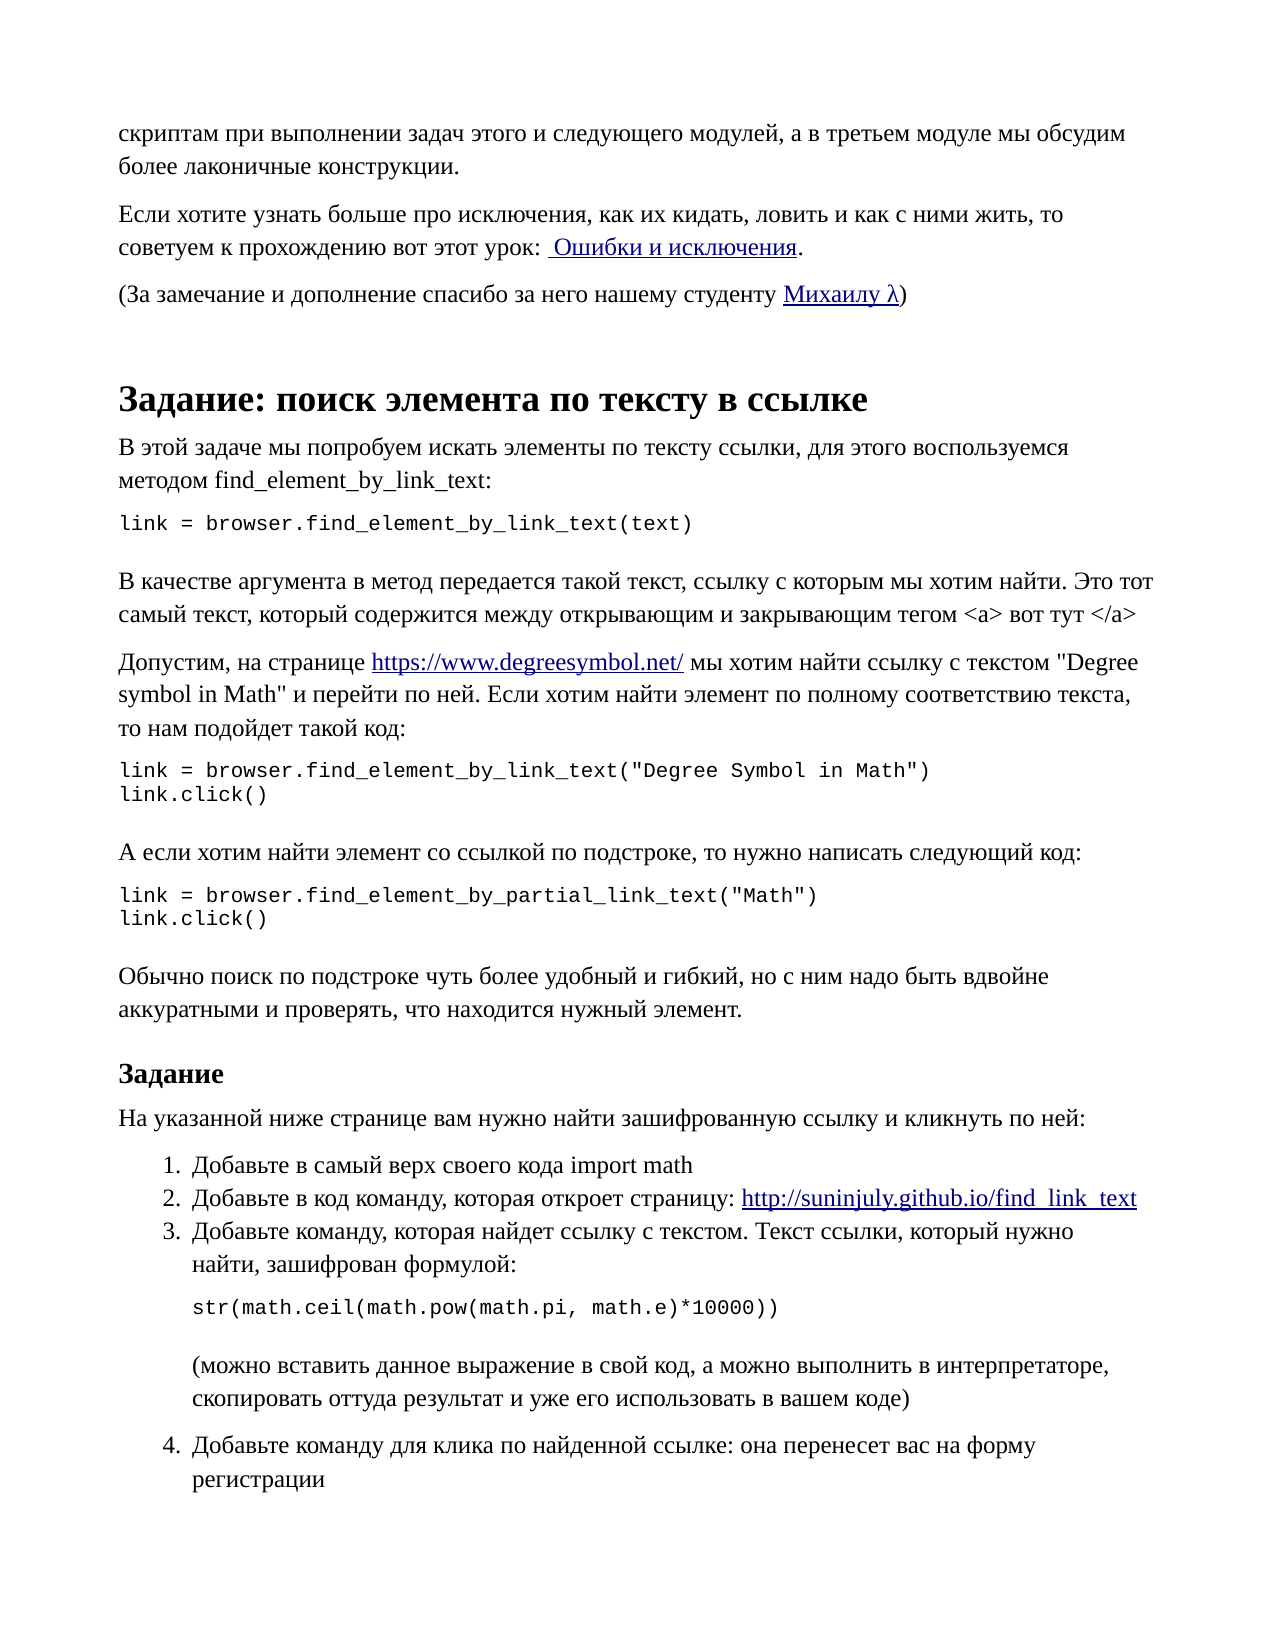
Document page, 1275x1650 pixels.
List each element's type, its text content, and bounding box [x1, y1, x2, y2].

text link = browser.find_element_by_link_text("Degree Symbol in Math") [118, 760, 1157, 784]
text На указанной ниже странице вам нужно найти зашифрованную ссылку и кликнуть по ней: [118, 1103, 1157, 1131]
text (За замечание и дополнение спасибо за него нашему студенту Михаилу λ) [118, 279, 1157, 308]
text В качестве аргумента в метод передается такой текст, ссылку с которым мы хотим найти. Это тот самый текст, который содержится между открывающим и закрывающим тегом <a> вот тут </a> [118, 566, 1157, 628]
text А если хотим найти элемент со ссылкой по подстроке, то нужно написать следующий код: [118, 837, 1157, 866]
list Добавьте в самый верх своего кода import math [162, 1150, 1157, 1179]
text link = browser.find_element_by_link_text(text) [118, 513, 1157, 536]
list str(math.ceil(math.pow(math.pi, math.e)*10000)) [162, 1297, 1157, 1321]
text Если хотите узнать больше про исключения, как их кидать, ловить и как с ними жить, то советуем к прохождению вот этот урок: Ошибки и исключения. [118, 199, 1157, 261]
text Обычно поиск по подстроке чуть более удобный и гибкий, но с ним надо быть вдвойне аккуратными и проверять, что находится нужный элемент. [118, 961, 1157, 1023]
text link.click() [118, 784, 1157, 807]
list Добавьте в код команду, которая откроет страницу: http://suninjuly.github.io/find_link_text [162, 1183, 1157, 1212]
text link = browser.find_element_by_partial_link_text("Math") [118, 884, 1157, 908]
list Добавьте команду для клика по найденной ссылке: она перенесет вас на форму регистрации [162, 1431, 1157, 1492]
subtitle Задание: поиск элемента по тексту в ссылке [118, 377, 1157, 420]
list Добавьте команду, которая найдет ссылку с текстом. Текст ссылки, который нужно найти, зашифрован формулой: [162, 1216, 1157, 1278]
subtitle Задание [118, 1057, 1157, 1090]
text скриптам при выполнении задач этого и следующего модулей, а в третьем модуле мы обсудим более лаконичные конструкции. [118, 118, 1157, 180]
text link.click() [118, 908, 1157, 932]
text В этой задаче мы попробуем искать элементы по тексту ссылки, для этого воспользуемся методом find_element_by_link_text: [118, 432, 1157, 494]
list (можно вставить данное выражение в свой код, а можно выполнить в интерпретаторе, скопировать оттуда результат и уже его использовать в вашем коде) [162, 1350, 1157, 1412]
text Допустим, на странице https://www.degreesymbol.net/ мы хотим найти ссылку с текстом "Degree symbol in Math" и перейти по ней. Если хотим найти элемент по полному соответствию текста, то нам подойдет такой код: [118, 647, 1157, 741]
